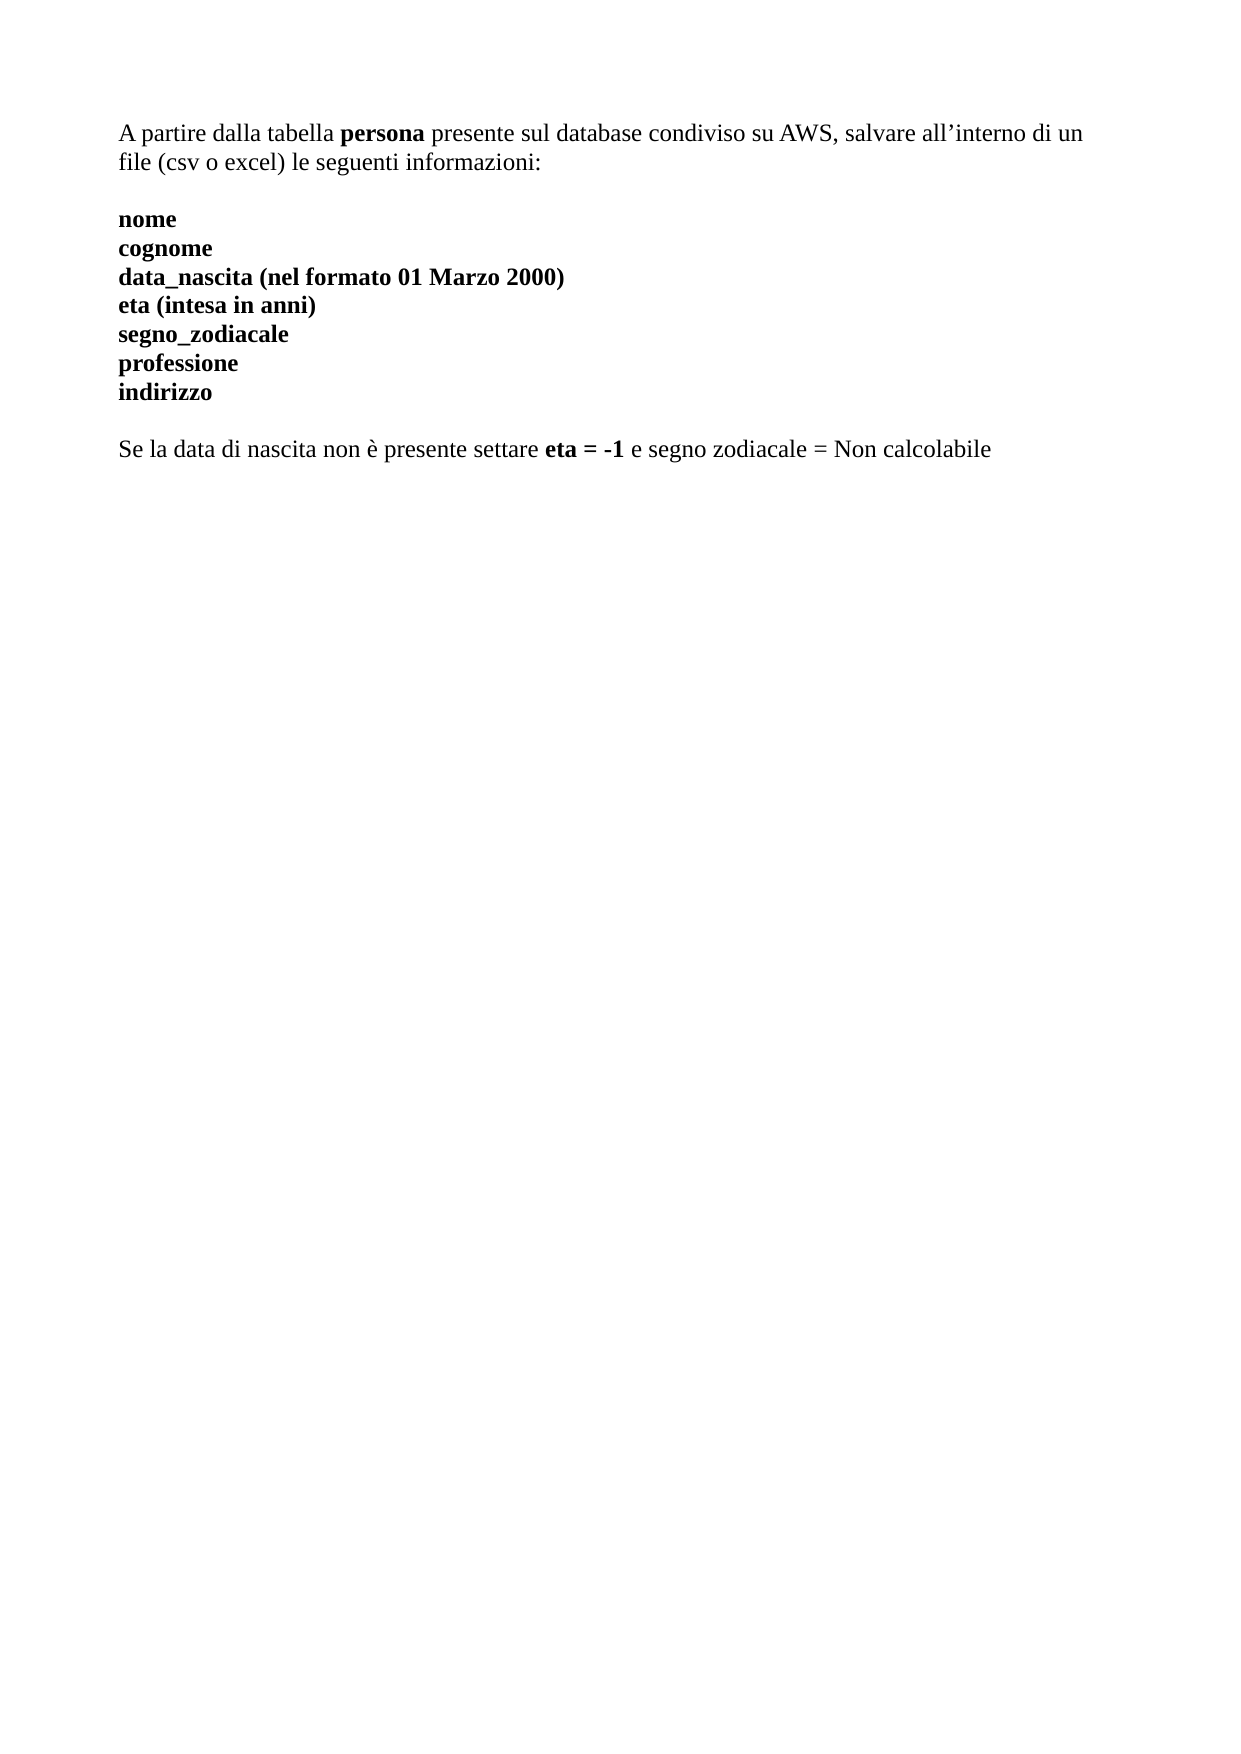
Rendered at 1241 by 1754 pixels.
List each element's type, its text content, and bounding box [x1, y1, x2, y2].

text A partire dalla tabella persona presente sul database condiviso su AWS, salvare all’interno di un file (csv o excel) le seguenti informazioni: [118, 118, 1122, 176]
text cognome [118, 233, 1122, 262]
text indirizzo [118, 377, 1122, 406]
text segno_zodiacale [118, 319, 1122, 348]
text nome [118, 204, 1122, 233]
text data_nascita (nel formato 01 Marzo 2000) [118, 262, 1122, 291]
text eta (intesa in anni) [118, 291, 1122, 319]
text professione [118, 348, 1122, 377]
text Se la data di nascita non è presente settare eta = -1 e segno zodiacale = Non calcolabile [118, 434, 1122, 463]
